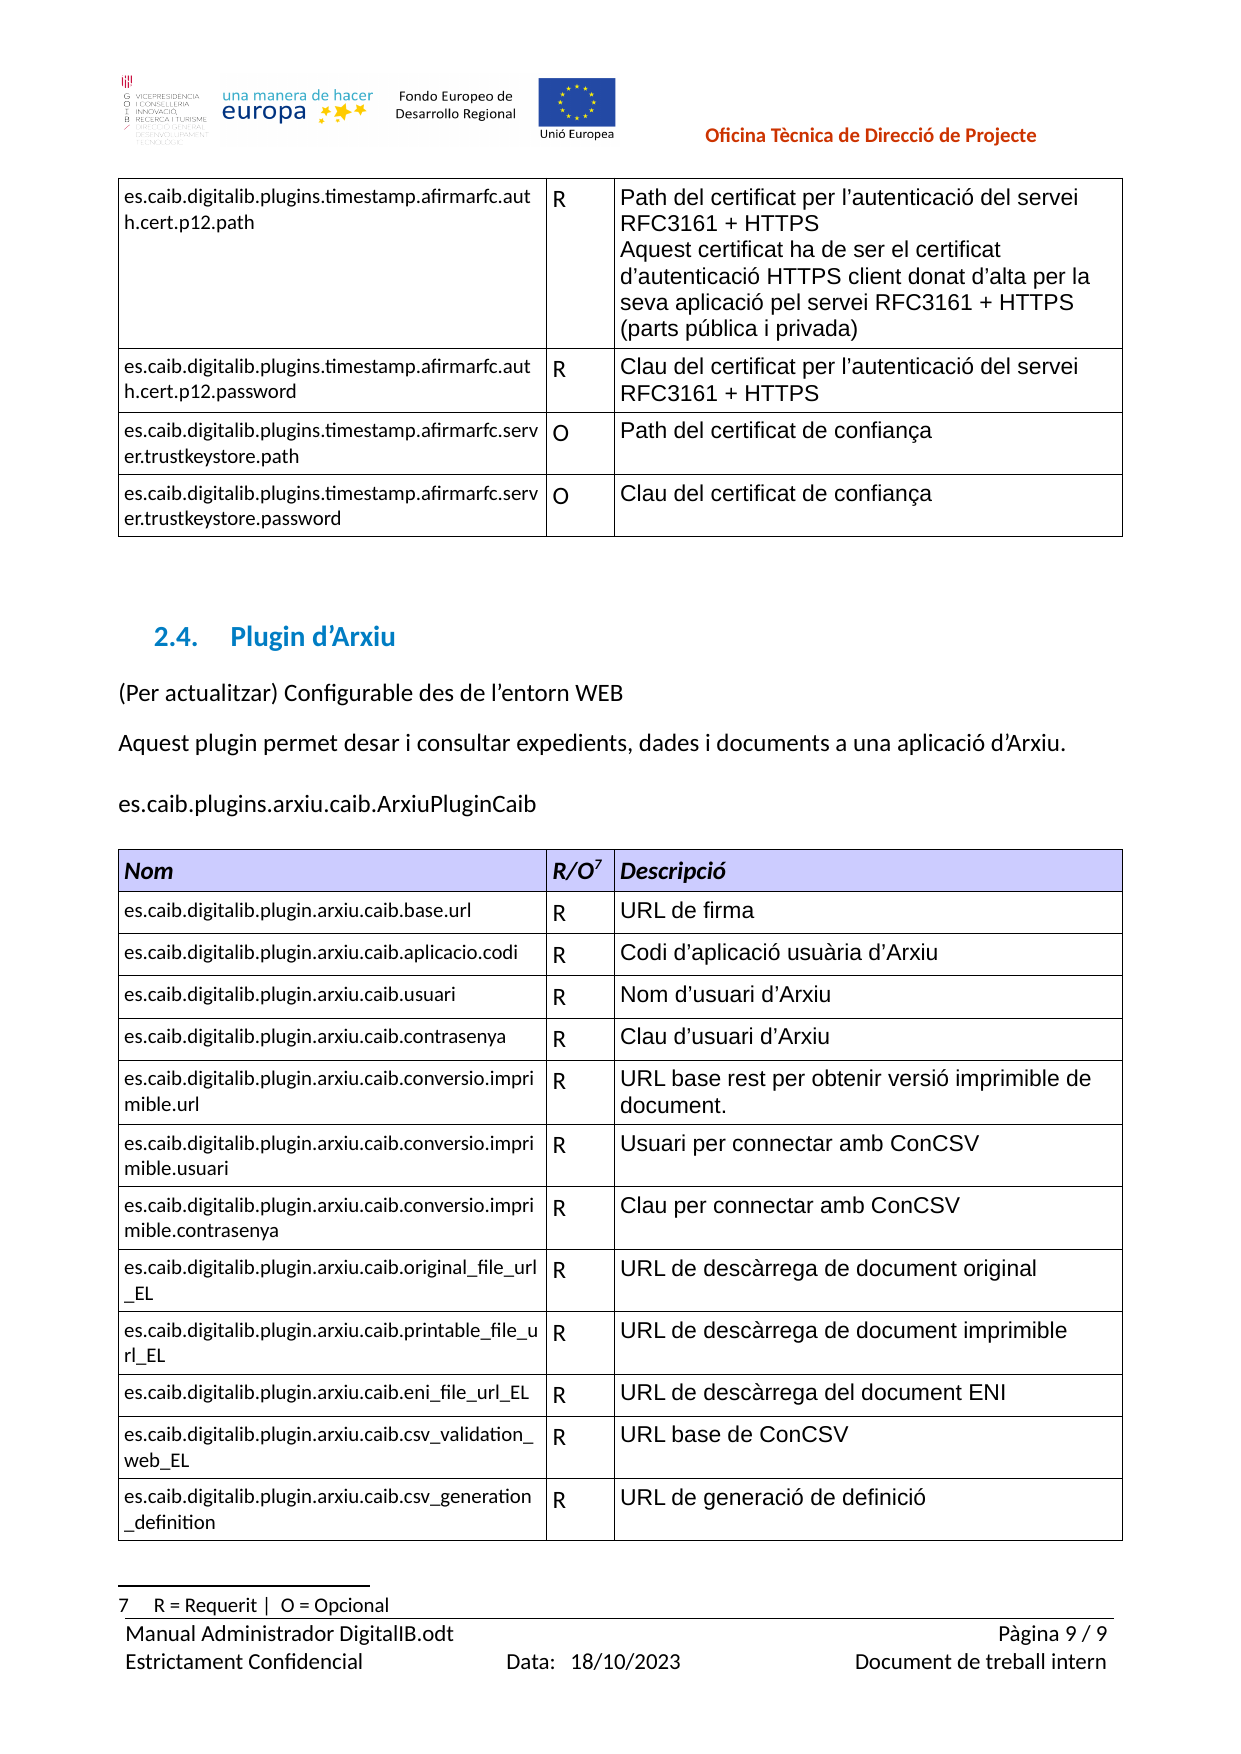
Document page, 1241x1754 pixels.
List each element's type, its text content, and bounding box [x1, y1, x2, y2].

table_cell es.caib.digitalib.plugin.arxiu.caib.usuari [119, 976, 546, 1017]
table_cell R [547, 892, 614, 933]
table_cell URL de descàrrega de document imprimible [615, 1312, 1122, 1373]
table_cell es.caib.digitalib.plugin.arxiu.caib.csv_generation_definition [119, 1479, 546, 1540]
table_cell R [547, 1250, 614, 1311]
table_cell R [547, 1125, 614, 1186]
picture [118, 73, 213, 147]
table_cell Path del certificat de confiança [615, 413, 1122, 474]
table_cell es.caib.digitalib.plugins.timestamp.afirmarfc.auth.cert.p12.path [119, 179, 546, 347]
table_cell O [547, 475, 614, 536]
table_cell URL de generació de definició [615, 1479, 1122, 1540]
table_cell Usuari per connectar amb ConCSV [615, 1125, 1122, 1186]
table_cell es.caib.digitalib.plugins.timestamp.afirmarfc.auth.cert.p12.password [119, 349, 546, 412]
table_cell R [547, 1479, 614, 1540]
table_cell es.caib.digitalib.plugins.timestamp.afirmarfc.server.trustkeystore.path [119, 413, 546, 474]
table_cell Clau del certificat per l’autenticació del servei RFC3161 + HTTPS [615, 349, 1122, 412]
table_cell R [547, 1375, 614, 1416]
table_cell R [547, 179, 614, 347]
table_cell O [547, 413, 614, 474]
table_cell URL de descàrrega de document original [615, 1250, 1122, 1311]
table_cell R [547, 1061, 614, 1124]
text es.caib.plugins.arxiu.caib.ArxiuPluginCaib [118, 788, 1122, 819]
subtitle Plugin d’Arxiu [153, 618, 1122, 654]
picture [219, 73, 621, 147]
table_cell R [547, 1312, 614, 1373]
table_cell R [547, 1417, 614, 1478]
text (Per actualitzar) Configurable des de l’entorn WEB [118, 677, 1122, 708]
table_cell es.caib.digitalib.plugin.arxiu.caib.base.url [119, 892, 546, 933]
table_cell es.caib.digitalib.plugin.arxiu.caib.csv_validation_web_EL [119, 1417, 546, 1478]
table_cell R [547, 349, 614, 412]
table_cell R [547, 1019, 614, 1059]
table_cell R [547, 976, 614, 1017]
table_cell es.caib.digitalib.plugin.arxiu.caib.original_file_url_EL [119, 1250, 546, 1311]
table_header Descripció [615, 850, 1122, 891]
table_cell es.caib.digitalib.plugin.arxiu.caib.eni_file_url_EL [119, 1375, 546, 1416]
table_header R/O [547, 850, 614, 891]
table_cell Clau per connectar amb ConCSV [615, 1187, 1122, 1249]
table_cell es.caib.digitalib.plugin.arxiu.caib.conversio.imprimible.contrasenya [119, 1187, 546, 1249]
table_cell URL de firma [615, 892, 1122, 933]
table_header Nom [119, 850, 546, 891]
table_cell es.caib.digitalib.plugin.arxiu.caib.printable_file_url_EL [119, 1312, 546, 1373]
table_cell Clau d’usuari d’Arxiu [615, 1019, 1122, 1059]
table_cell URL de descàrrega del document ENI [615, 1375, 1122, 1416]
table_cell Path del certificat per l’autenticació del servei RFC3161 + HTTPS Aquest certificat ha de ser el certificat d’autenticació HTTPS client donat d’alta per la seva aplicació pel servei RFC3161 + HTTPS (parts pública i privada) [615, 179, 1122, 347]
table_cell es.caib.digitalib.plugin.arxiu.caib.aplicacio.codi [119, 934, 546, 975]
table_cell es.caib.digitalib.plugin.arxiu.caib.conversio.imprimible.usuari [119, 1125, 546, 1186]
table_cell es.caib.digitalib.plugin.arxiu.caib.contrasenya [119, 1019, 546, 1059]
table_cell R [547, 1187, 614, 1249]
table_cell R [547, 934, 614, 975]
table_cell Nom d’usuari d’Arxiu [615, 976, 1122, 1017]
table_cell URL base rest per obtenir versió imprimible de document. [615, 1061, 1122, 1124]
table_cell Codi d’aplicació usuària d’Arxiu [615, 934, 1122, 975]
table_cell es.caib.digitalib.plugin.arxiu.caib.conversio.imprimible.url [119, 1061, 546, 1124]
table_cell Clau del certificat de confiança [615, 475, 1122, 536]
text Aquest plugin permet desar i consultar expedients, dades i documents a una aplicació d’Arxiu. [118, 727, 1122, 758]
table_cell es.caib.digitalib.plugins.timestamp.afirmarfc.server.trustkeystore.password [119, 475, 546, 536]
table_cell URL base de ConCSV [615, 1417, 1122, 1478]
